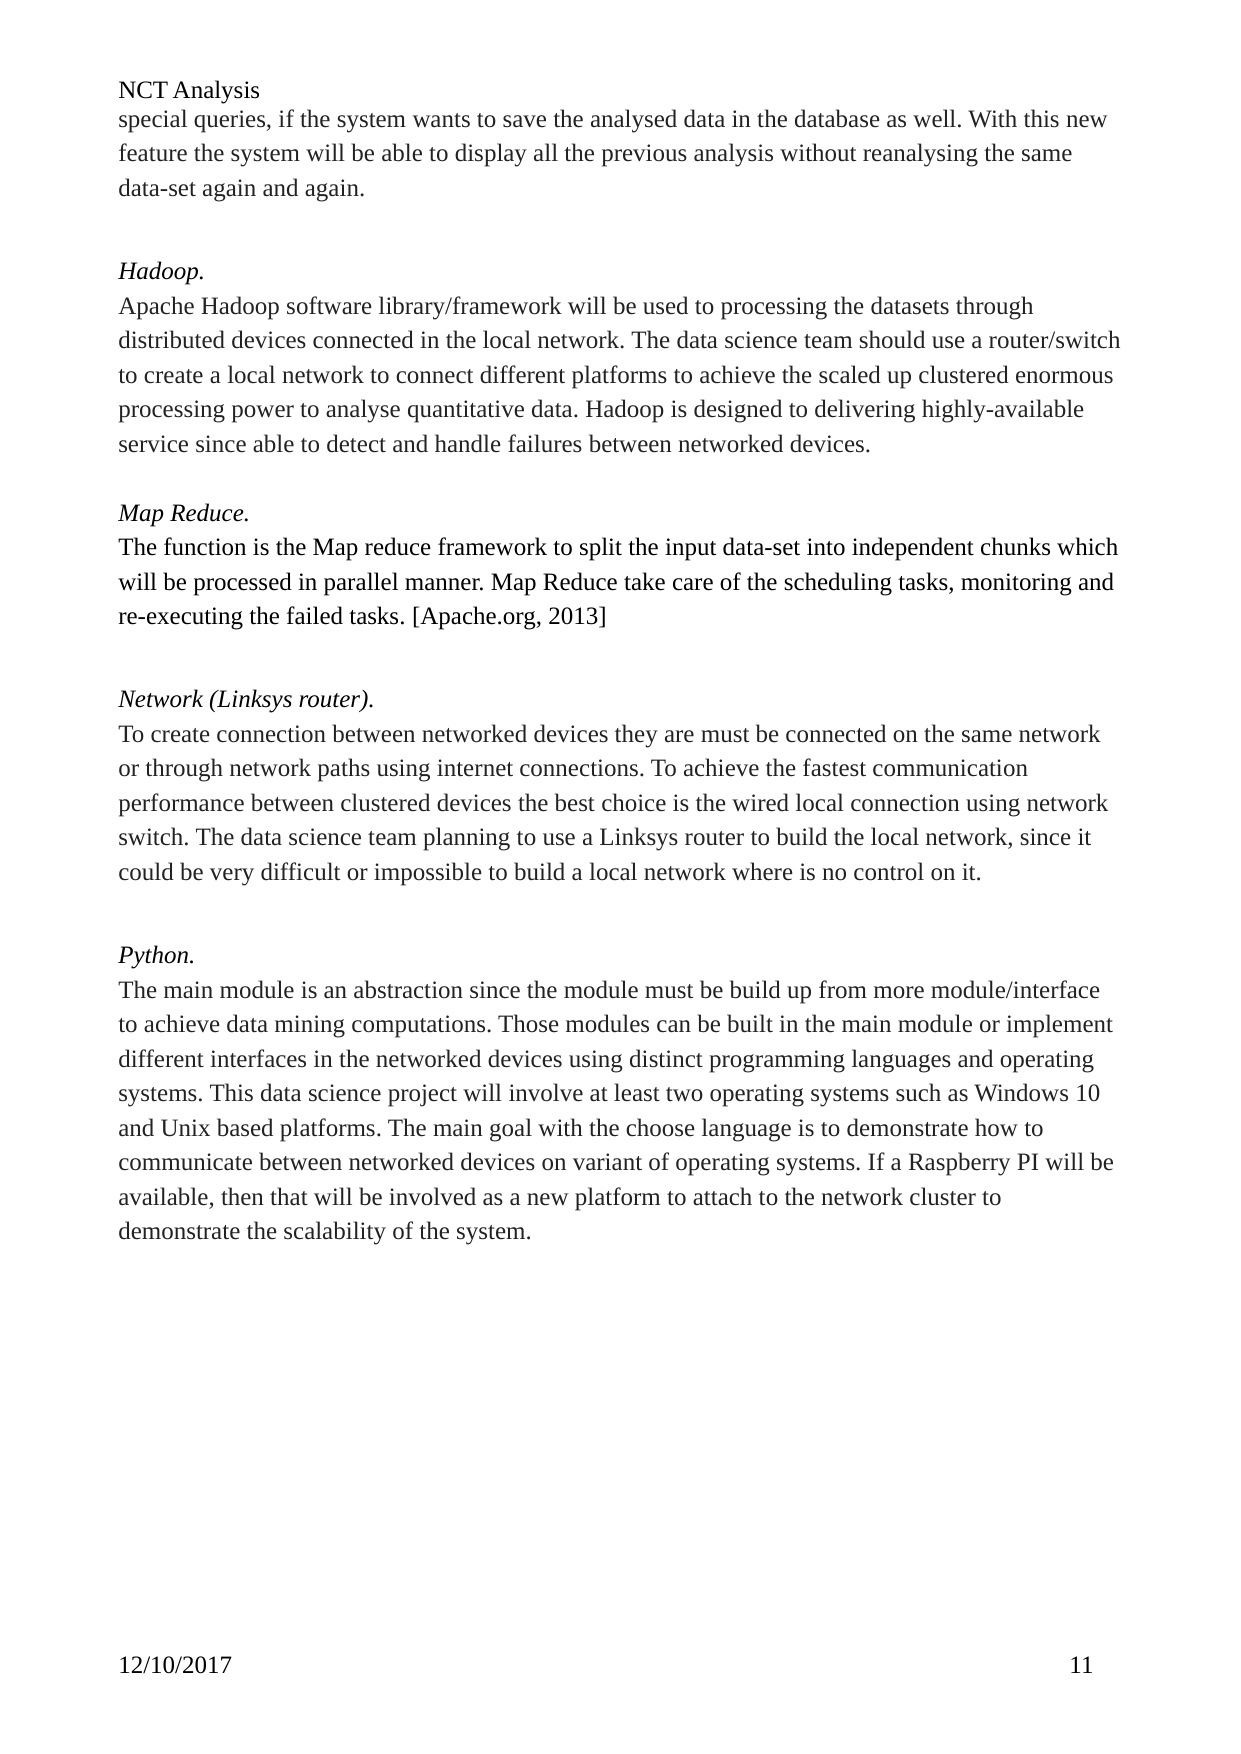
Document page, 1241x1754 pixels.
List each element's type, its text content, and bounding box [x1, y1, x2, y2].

text Python. The main module is an abstraction since the module must be build up from more module/interface to achieve data mining computations. Those modules can be built in the main module or implement different interfaces in the networked devices using distinct programming languages and operating systems. This data science project will involve at least two operating systems such as Windows 10 and Unix based platforms. The main goal with the choose language is to demonstrate how to communicate between networked devices on variant of operating systems. If a Raspberry PI will be available, then that will be involved as a new platform to attach to the network cluster to demonstrate the scalability of the system. [118, 906, 1122, 1245]
text Hadoop. Apache Hadoop software library/framework will be used to processing the datasets through distributed devices connected in the local network. The data science team should use a router/switch to create a local network to connect different platforms to achieve the scaled up clustered enormous processing power to analyse quantitative data. Hadoop is designed to delivering highly-available service since able to detect and handle failures between networked devices. Map Reduce. The function is the Map reduce framework to split the input data-set into independent chunks which will be processed in parallel manner. Map Reduce take care of the scheduling tasks, monitoring and re-executing the failed tasks. [Apache.org, 2013] [118, 222, 1122, 664]
text special queries, if the system wants to save the analysed data in the database as well. With this new feature the system will be able to display all the previous analysis without reanalysing the same data-set again and again. [118, 104, 1122, 201]
text Network (Linksys router). To create connection between networked devices they are must be connected on the same network or through network paths using internet connections. To achieve the fastest communication performance between clustered devices the best choice is the wired local connection using network switch. The data science team planning to use a Linksys router to build the local network, since it could be very difficult or impossible to build a local network where is no control on it. [118, 684, 1122, 886]
